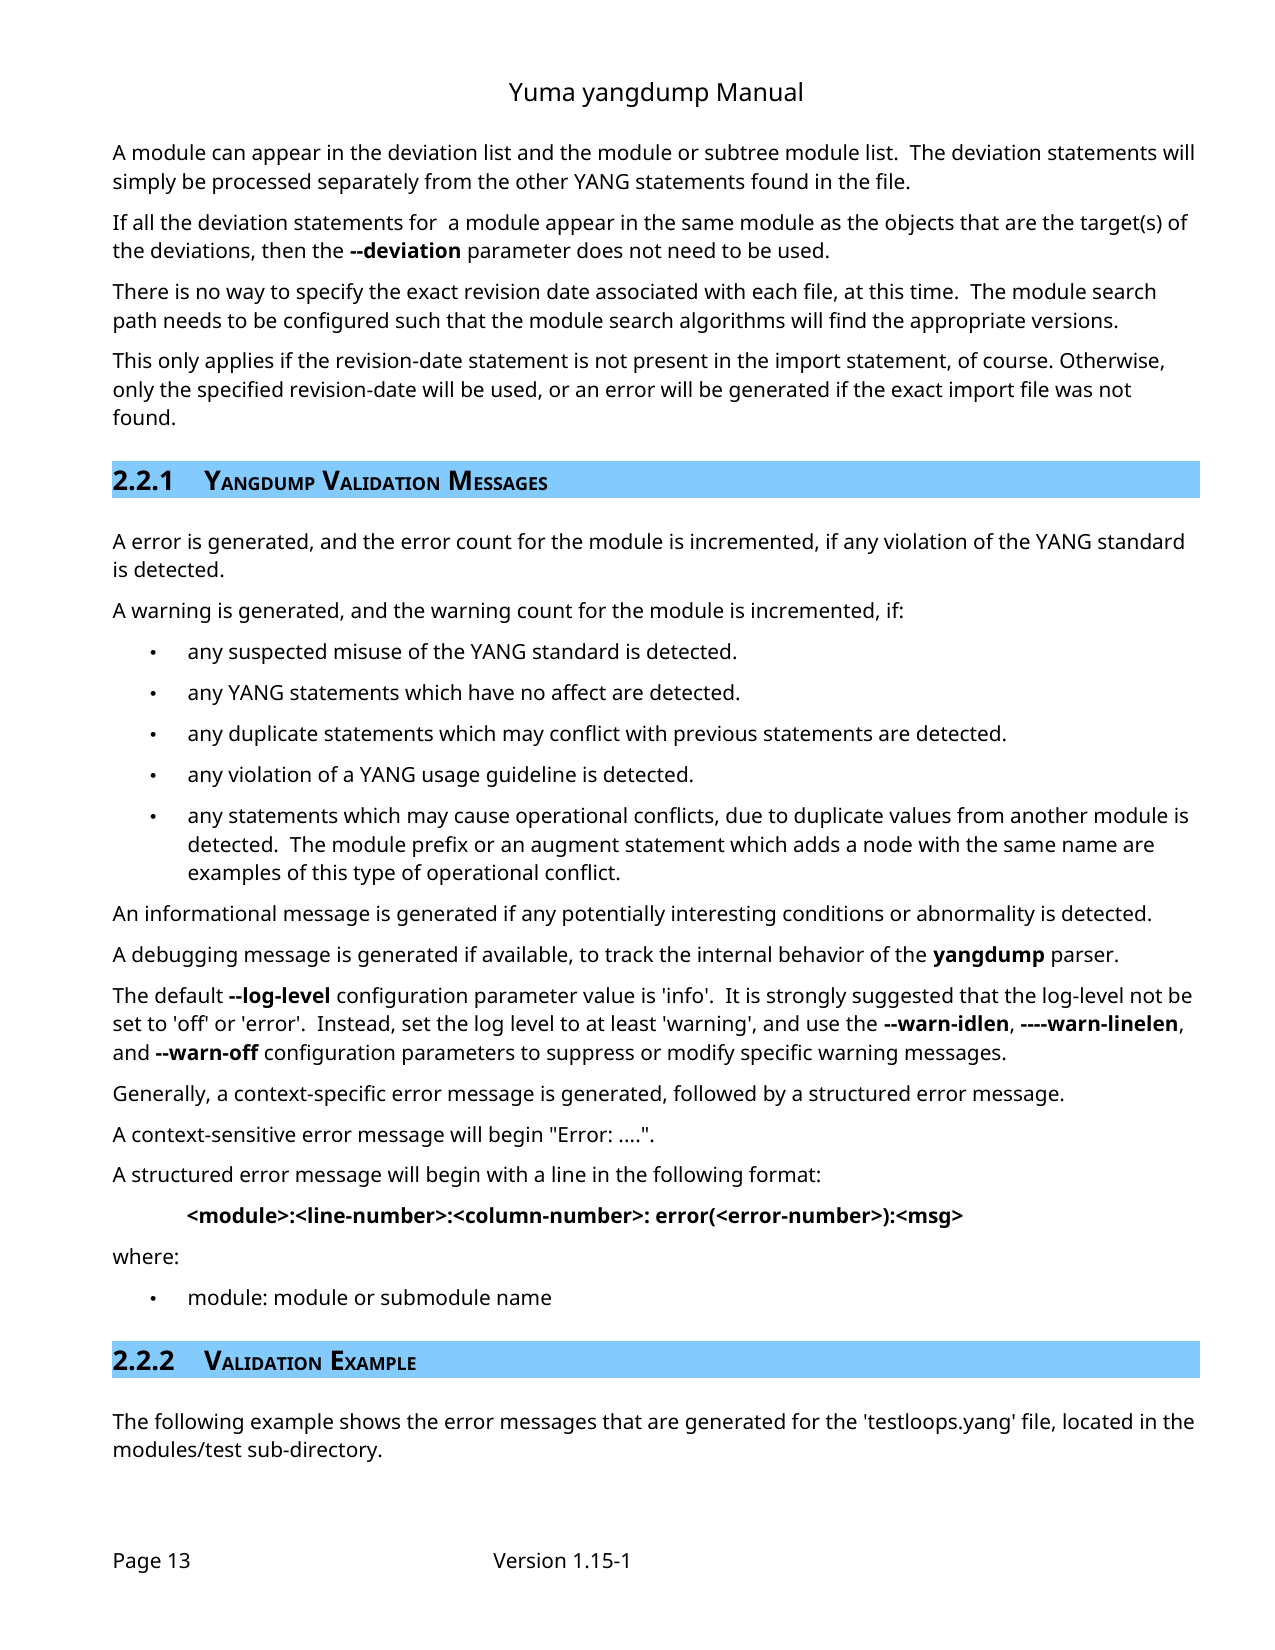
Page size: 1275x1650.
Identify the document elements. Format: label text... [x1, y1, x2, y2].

text An informational message is generated if any potentially interesting conditions or abnormality is detected. [112, 899, 1200, 927]
list module: module or submodule name [150, 1283, 1200, 1312]
text This only applies if the revision-date statement is not present in the import statement, of course. Otherwise, only the specified revision-date will be used, or an error will be generated if the exact import file was not found. [112, 347, 1200, 432]
text <module>:<line-number>:<column-number>: error(<error-number>):<msg> [112, 1202, 1200, 1230]
text A debugging message is generated if available, to track the internal behavior of the yangdump parser. [112, 940, 1200, 968]
list any violation of a YANG usage guideline is detected. [150, 760, 1200, 789]
text where: [112, 1242, 1200, 1271]
list any duplicate statements which may conflict with previous statements are detected. [150, 719, 1200, 748]
list any statements which may cause operational conflicts, due to duplicate values from another module is detected. The module prefix or an augment statement which adds a node with the same name are examples of this type of operational conflict. [150, 801, 1200, 887]
text A context-sensitive error message will begin "Error: ....". [112, 1120, 1200, 1148]
subtitle Yangdump Validation Messages [112, 461, 1200, 498]
text A module can appear in the deviation list and the module or subtree module list. The deviation statements will simply be processed separately from the other YANG statements found in the file. [112, 138, 1200, 195]
text A error is generated, and the error count for the module is incremented, if any violation of the YANG standard is detected. [112, 527, 1200, 584]
text There is no way to specify the exact revision date associated with each file, at this time. The module search path needs to be configured such that the module search algorithms will find the appropriate versions. [112, 277, 1200, 334]
text Generally, a context-specific error message is generated, followed by a structured error message. [112, 1079, 1200, 1107]
text A structured error message will begin with a line in the following format: [112, 1161, 1200, 1189]
text The default --log-level configuration parameter value is 'info'. It is strongly suggested that the log-level not be set to 'off' or 'error'. Instead, set the log level to at least 'warning', and use the --warn-idlen, ----warn-linelen, and --warn-off configuration parameters to suppress or modify specific warning messages. [112, 981, 1200, 1066]
text A warning is generated, and the warning count for the module is incremented, if: [112, 597, 1200, 625]
list any suspected misuse of the YANG standard is detected. [150, 637, 1200, 666]
subtitle Validation Example [112, 1341, 1200, 1378]
text The following example shows the error messages that are generated for the 'testloops.yang' file, located in the modules/test sub-directory. [112, 1407, 1200, 1464]
text If all the deviation statements for a module appear in the same module as the objects that are the target(s) of the deviations, then the --deviation parameter does not need to be used. [112, 208, 1200, 265]
list any YANG statements which have no affect are detected. [150, 678, 1200, 707]
